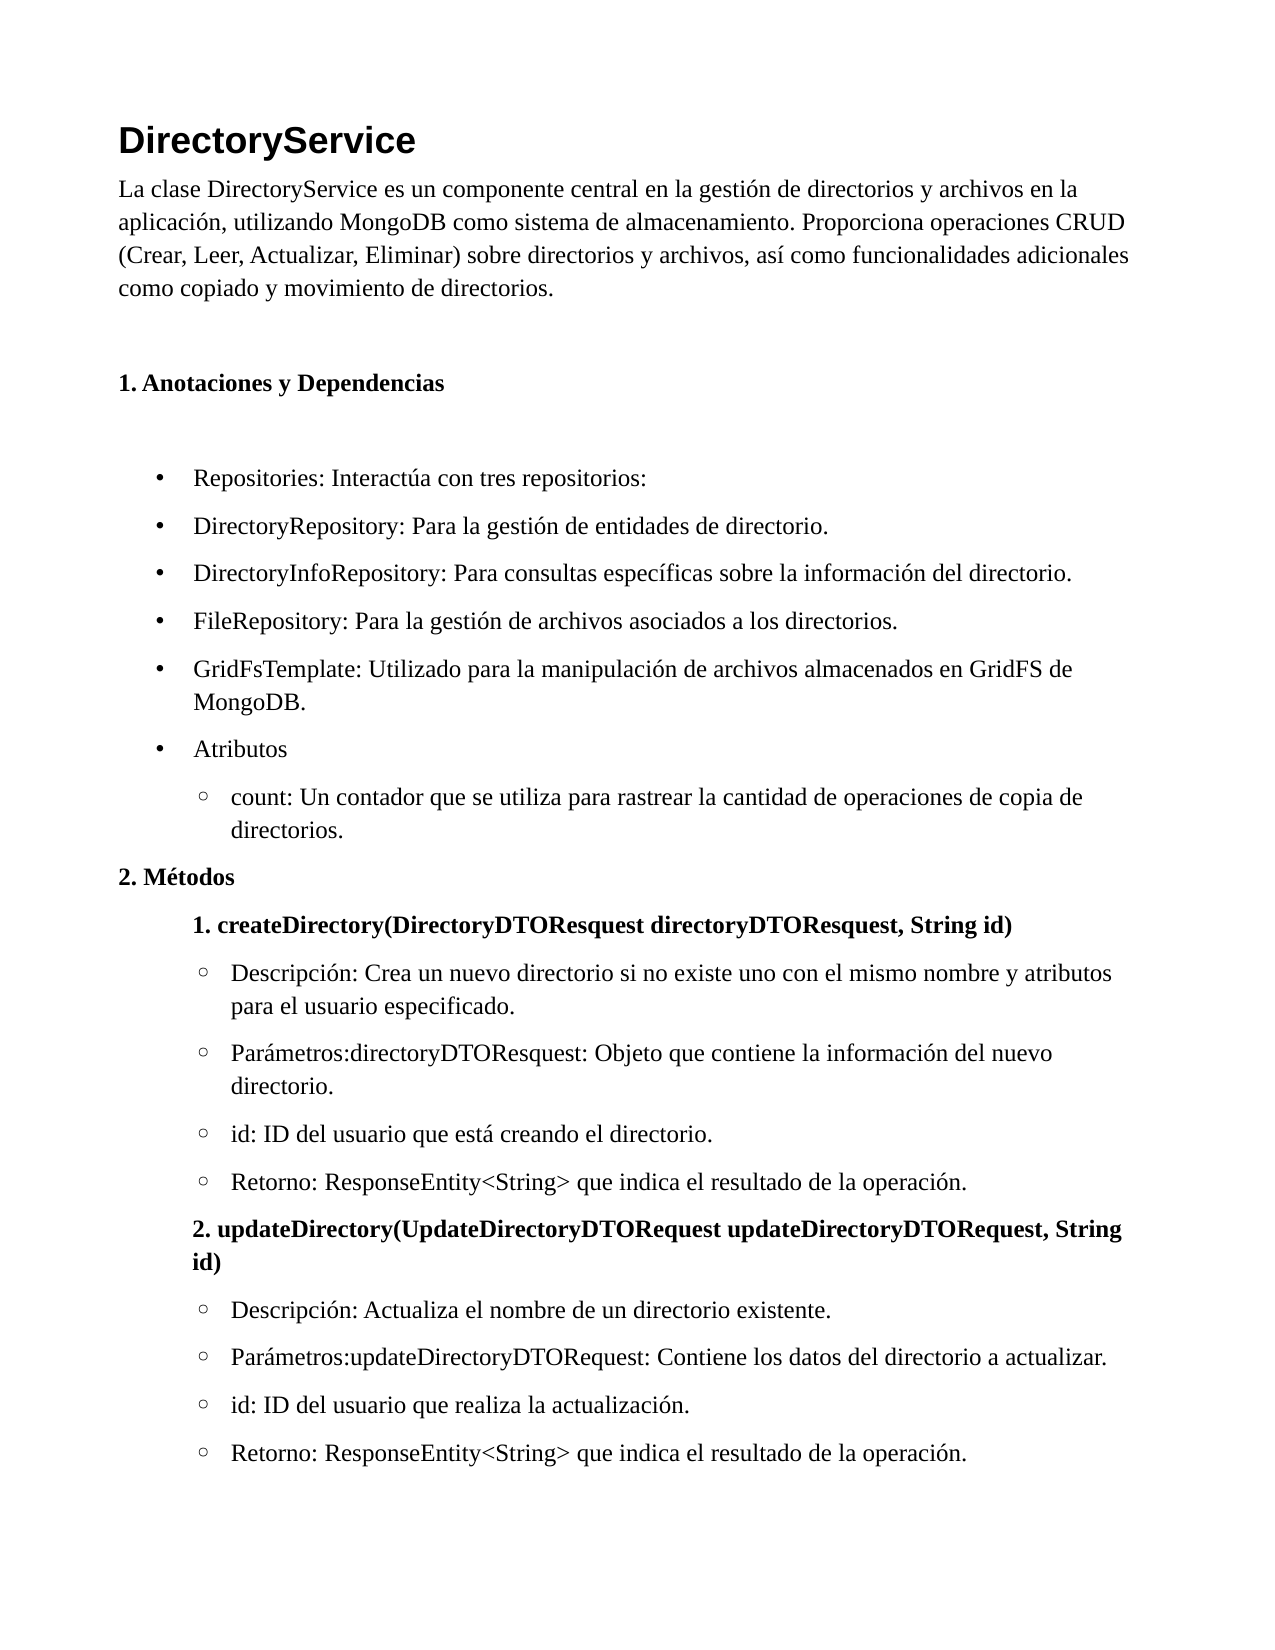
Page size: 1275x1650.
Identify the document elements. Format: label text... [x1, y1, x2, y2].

list Parámetros:updateDirectoryDTORequest: Contiene los datos del directorio a actualizar. [193, 1342, 1157, 1371]
list Retorno: ResponseEntity<String> que indica el resultado de la operación. [193, 1167, 1157, 1195]
list Descripción: Crea un nuevo directorio si no existe uno con el mismo nombre y atributos para el usuario especificado. [193, 958, 1157, 1019]
subtitle DirectoryService [118, 118, 1157, 161]
text 1. createDirectory(DirectoryDTOResquest directoryDTOResquest, String id) [118, 910, 1157, 939]
list Atributos [156, 734, 1157, 763]
list id: ID del usuario que está creando el directorio. [193, 1119, 1157, 1148]
list GridFsTemplate: Utilizado para la manipulación de archivos almacenados en GridFS de MongoDB. [156, 654, 1157, 715]
list DirectoryInfoRepository: Para consultas específicas sobre la información del directorio. [156, 558, 1157, 587]
list Parámetros:directoryDTOResquest: Objeto que contiene la información del nuevo directorio. [193, 1038, 1157, 1100]
list DirectoryRepository: Para la gestión de entidades de directorio. [156, 511, 1157, 539]
list Descripción: Actualiza el nombre de un directorio existente. [193, 1295, 1157, 1323]
text 2. updateDirectory(UpdateDirectoryDTORequest updateDirectoryDTORequest, String id) [118, 1214, 1157, 1276]
text 2. Métodos [118, 862, 1157, 891]
list FileRepository: Para la gestión de archivos asociados a los directorios. [156, 606, 1157, 635]
list Repositories: Interactúa con tres repositorios: [156, 463, 1157, 492]
list Retorno: ResponseEntity<String> que indica el resultado de la operación. [193, 1438, 1157, 1466]
list id: ID del usuario que realiza la actualización. [193, 1390, 1157, 1419]
text 1. Anotaciones y Dependencias [118, 368, 1157, 397]
list count: Un contador que se utiliza para rastrear la cantidad de operaciones de copia de directorios. [193, 782, 1157, 844]
text La clase DirectoryService es un componente central en la gestión de directorios y archivos en la aplicación, utilizando MongoDB como sistema de almacenamiento. Proporciona operaciones CRUD (Crear, Leer, Actualizar, Eliminar) sobre directorios y archivos, así como funcionalidades adicionales como copiado y movimiento de directorios. [118, 174, 1157, 302]
